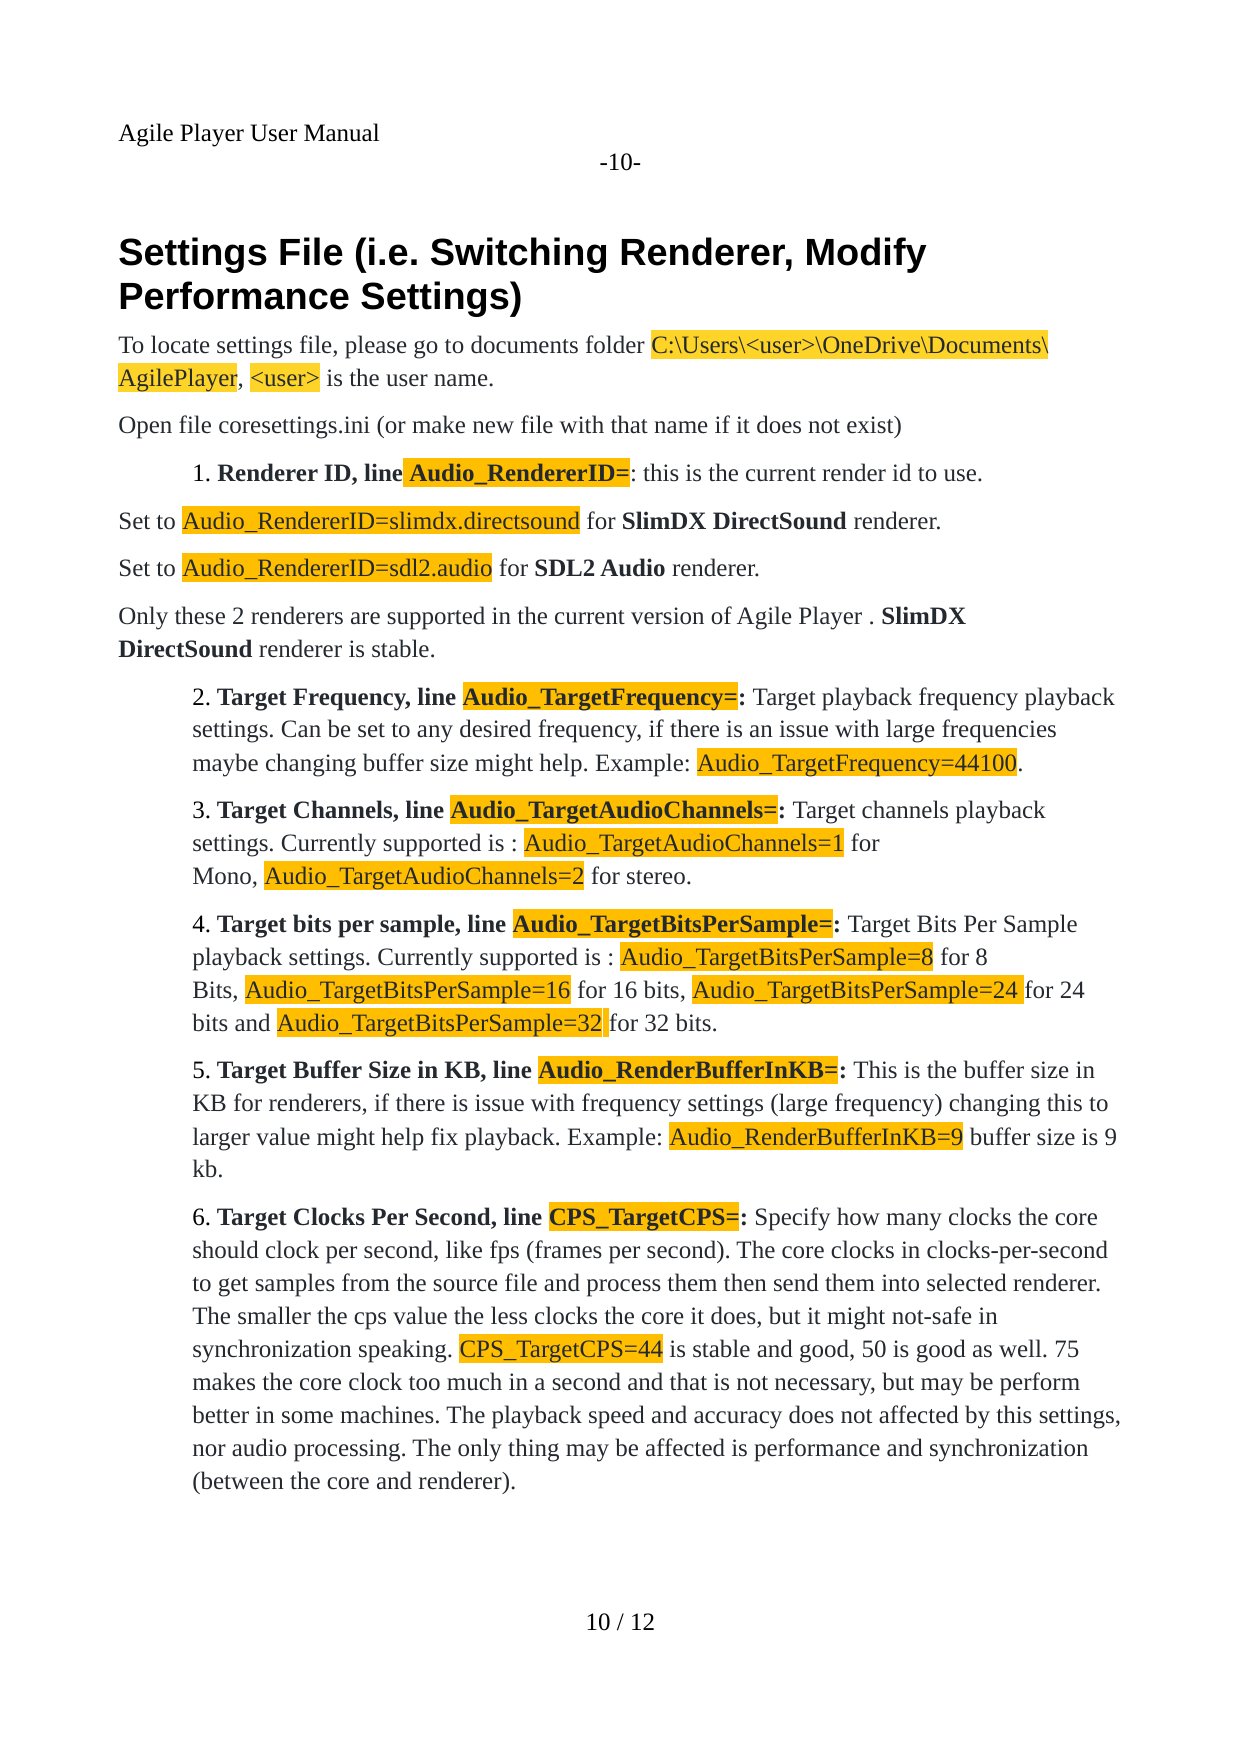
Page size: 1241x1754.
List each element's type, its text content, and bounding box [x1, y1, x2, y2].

text Only these 2 renderers are supported in the current version of Agile Player . SlimDX DirectSound renderer is stable. [118, 601, 1122, 663]
text Set to Audio_RendererID=sdl2.audio for SDL2 Audio renderer. [118, 553, 1122, 582]
list Target Frequency, line Audio_TargetFrequency=: Target playback frequency playback settings. Can be set to any desired frequency, if there is an issue with large frequencies maybe changing buffer size might help. Example: Audio_TargetFrequency=44100. [118, 682, 1122, 776]
text Open file coresettings.ini (or make new file with that name if it does not exist) [118, 411, 1122, 439]
subtitle Settings File (i.e. Switching Renderer, Modify Performance Settings) [118, 230, 1122, 317]
list Renderer ID, line Audio_RendererID=: this is the current render id to use. [118, 458, 1122, 487]
list Target Buffer Size in KB, line Audio_RenderBufferInKB=: This is the buffer size in KB for renderers, if there is issue with frequency settings (large frequency) changing this to larger value might help fix playback. Example: Audio_RenderBufferInKB=9 buffer size is 9 kb. [118, 1056, 1122, 1183]
text Set to Audio_RendererID=slimdx.directsound for SlimDX DirectSound renderer. [118, 506, 1122, 534]
text To locate settings file, please go to documents folder C:\Users\<user>\OneDrive\Documents\AgilePlayer, <user> is the user name. [118, 330, 1122, 392]
list Target Clocks Per Second, line CPS_TargetCPS=: Specify how many clocks the core should clock per second, like fps (frames per second). The core clocks in clocks-per-second to get samples from the source file and process them then send them into selected renderer. The smaller the cps value the less clocks the core it does, but it might not-safe in synchronization speaking. CPS_TargetCPS=44 is stable and good, 50 is good as well. 75 makes the core clock too much in a second and that is not necessary, but may be perform better in some machines. The playback speed and accuracy does not affected by this settings, nor audio processing. The only thing may be affected is performance and synchronization (between the core and renderer). [118, 1202, 1122, 1495]
list Target Channels, line Audio_TargetAudioChannels=: Target channels playback settings. Currently supported is : Audio_TargetAudioChannels=1 for Mono, Audio_TargetAudioChannels=2 for stereo. [118, 795, 1122, 890]
list Target bits per sample, line Audio_TargetBitsPerSample=: Target Bits Per Sample playback settings. Currently supported is : Audio_TargetBitsPerSample=8 for 8 Bits, Audio_TargetBitsPerSample=16 for 16 bits, Audio_TargetBitsPerSample=24 for 24 bits and Audio_TargetBitsPerSample=32 for 32 bits. [118, 909, 1122, 1037]
